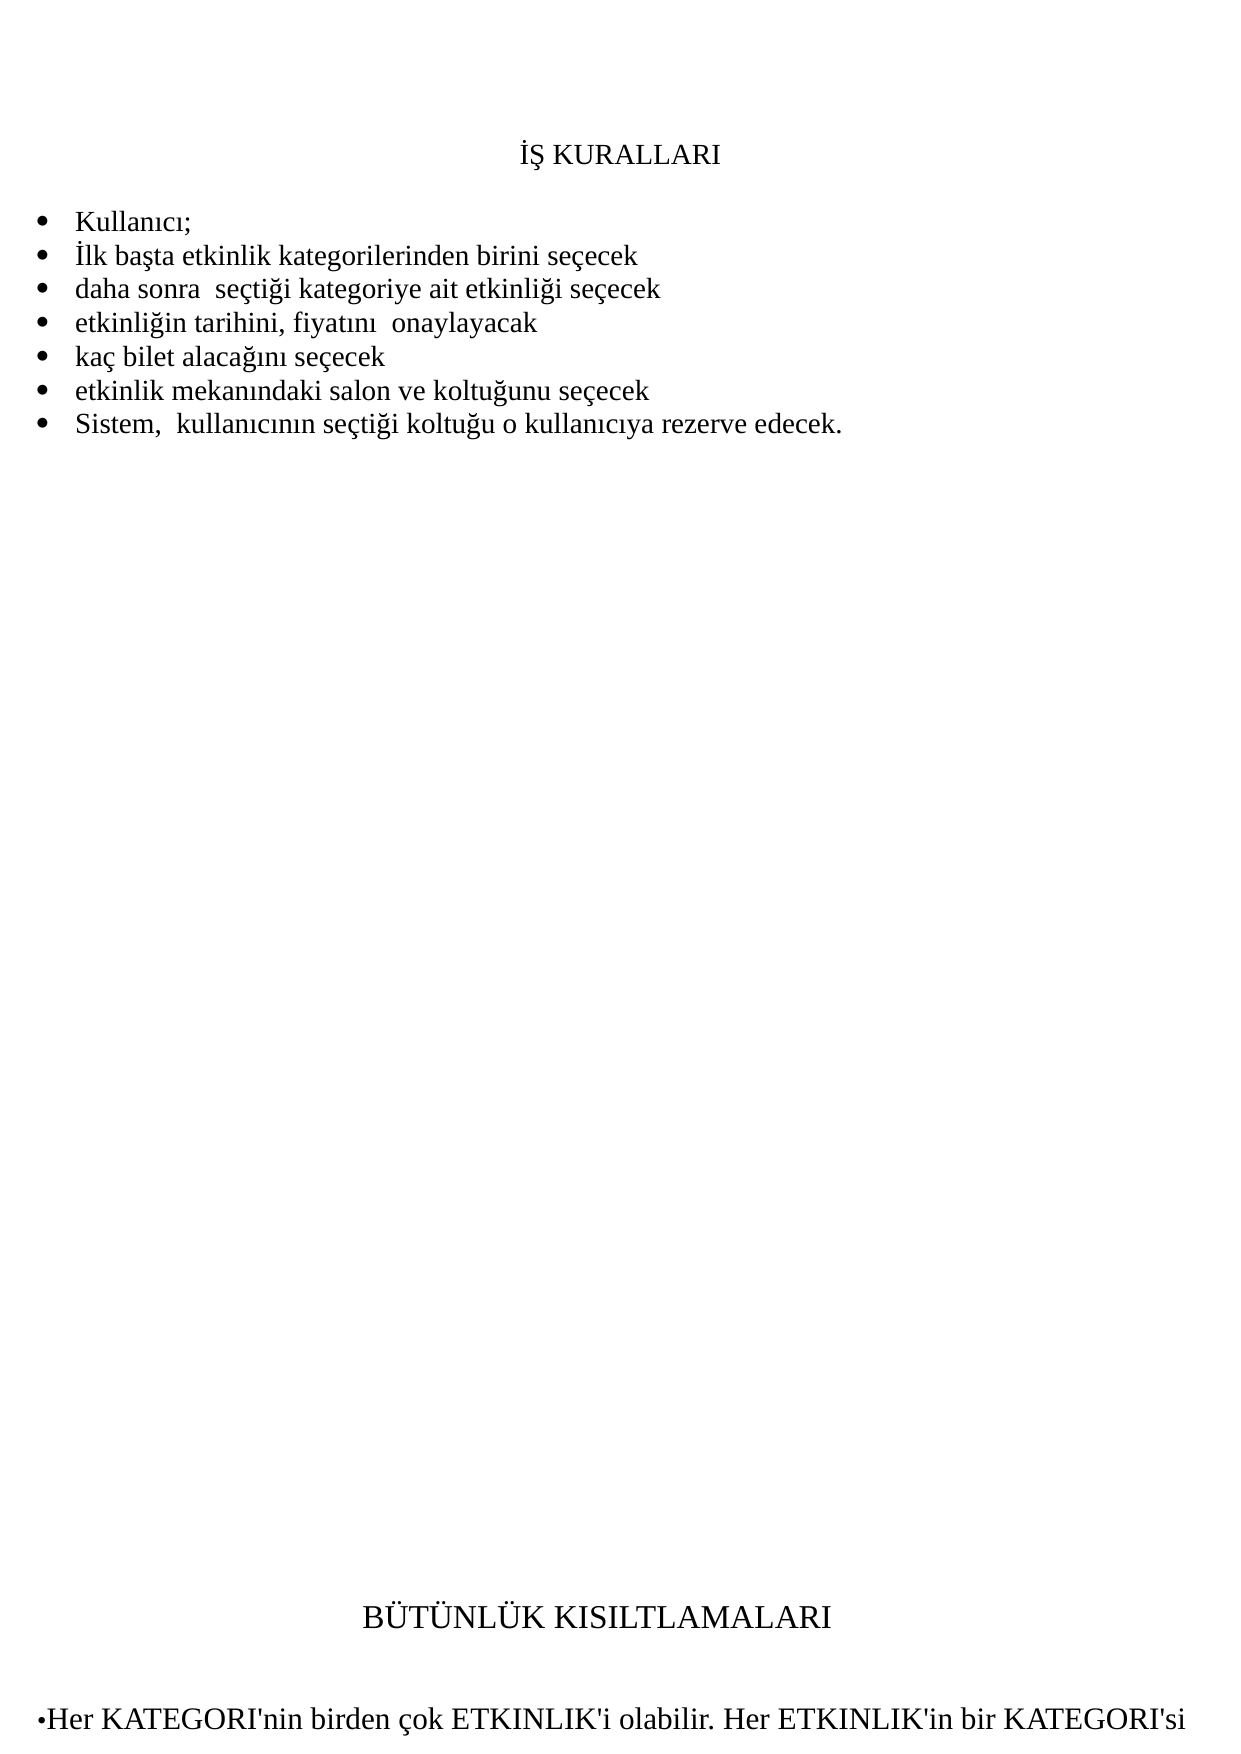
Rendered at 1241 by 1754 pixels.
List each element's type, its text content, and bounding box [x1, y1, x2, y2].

list daha sonra seçtiği kategoriye ait etkinliği seçecek [37, 272, 1240, 305]
list Kullanıcı; [37, 204, 1240, 238]
list etkinlik mekanındaki salon ve koltuğunu seçecek [37, 373, 1240, 406]
list etkinliğin tarihini, fiyatını onaylayacak [37, 305, 1240, 339]
list kaç bilet alacağını seçecek [37, 339, 1240, 373]
list İlk başta etkinlik kategorilerinden birini seçecek [37, 238, 1240, 272]
text İŞ KURALLARI [0, 137, 1240, 204]
text BÜTÜNLÜK KISILTLAMALARI [0, 1561, 1240, 1635]
list Her KATEGORI'nin birden çok ETKINLIK'i olabilir. Her ETKINLIK'in bir KATEGORI'si [0, 1700, 1240, 1736]
list Sistem, kullanıcının seçtiği koltuğu o kullanıcıya rezerve edecek. [37, 406, 1240, 440]
